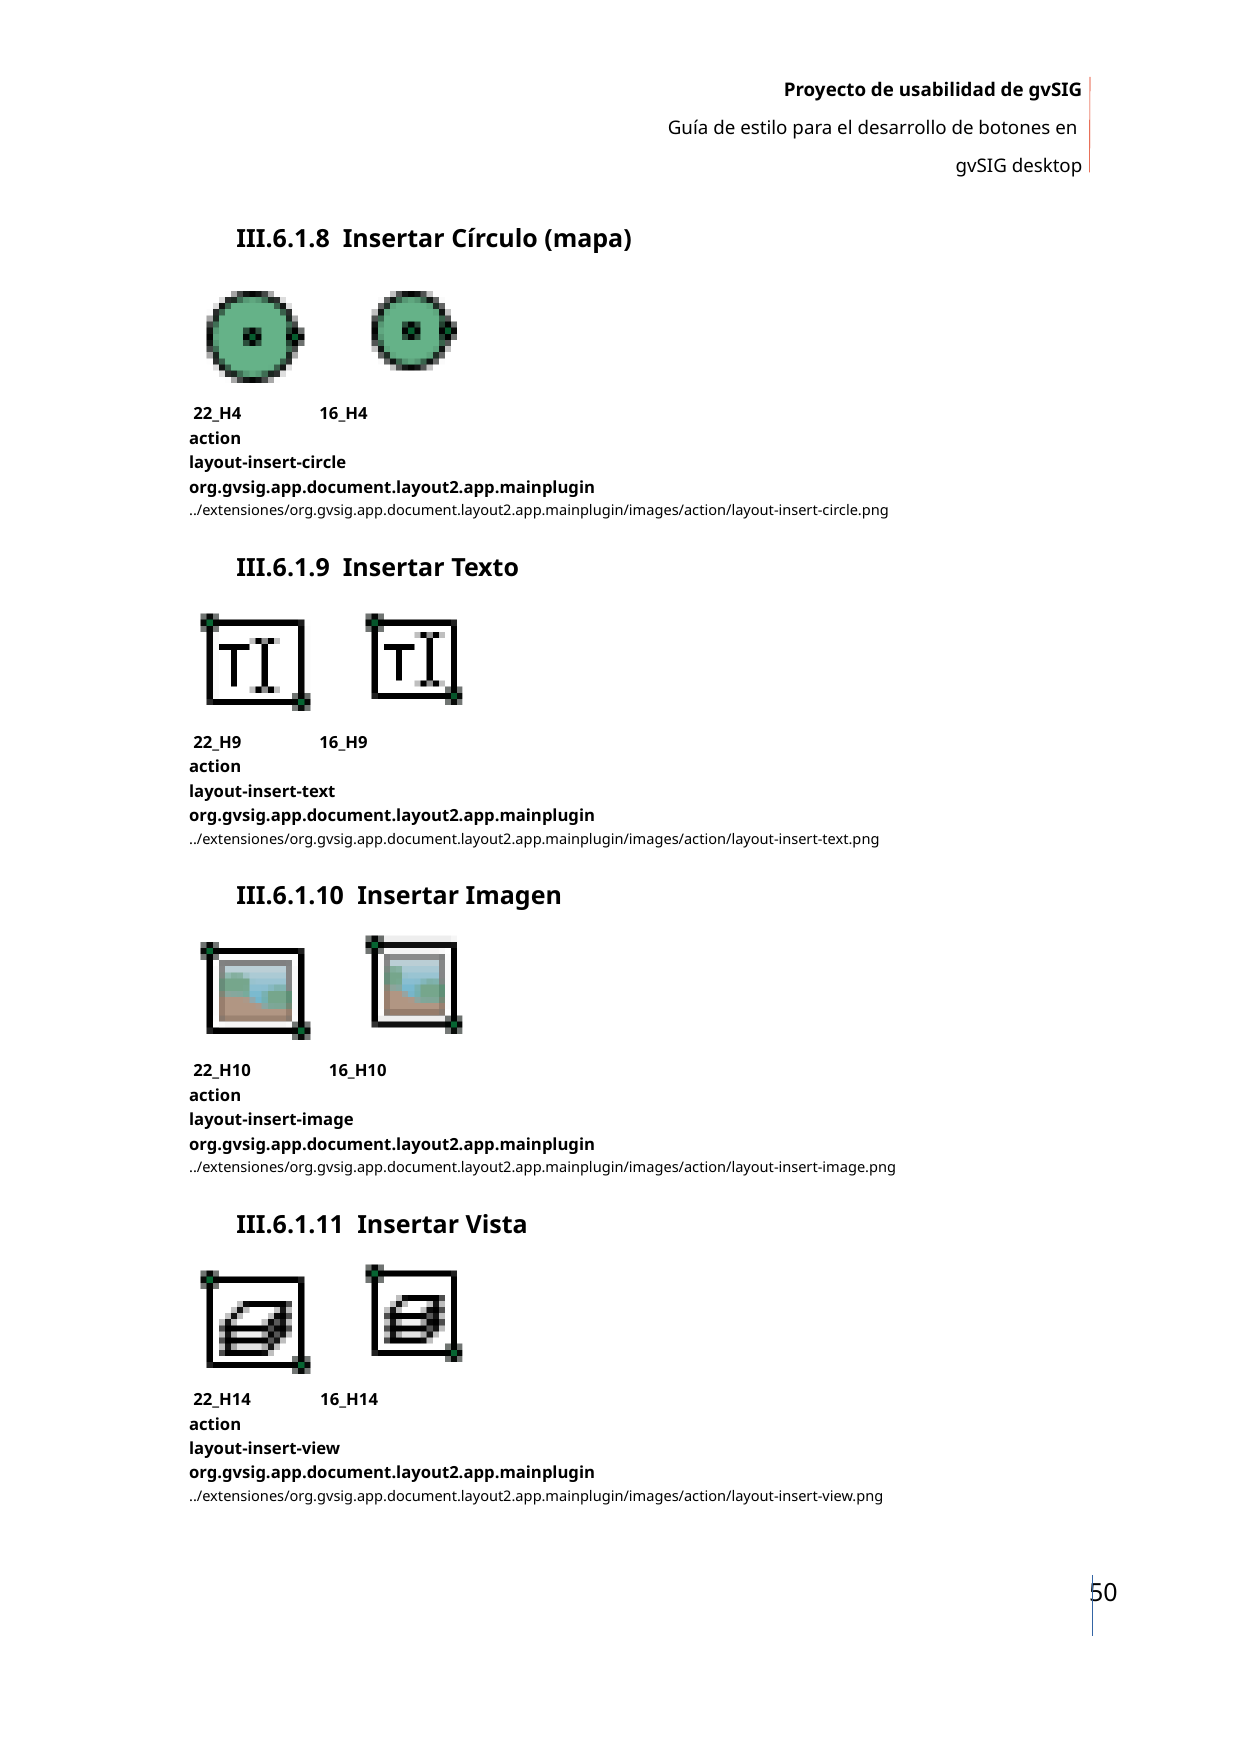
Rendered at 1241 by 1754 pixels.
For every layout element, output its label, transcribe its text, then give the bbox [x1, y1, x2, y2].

text 22_H9 16_H9 [193, 731, 1095, 753]
picture [188, 595, 463, 729]
text ../extensiones/org.gvsig.app.document.layout2.app.mainplugin/images/action/layout-insert-text.png [189, 828, 1095, 848]
subtitle Insertar Imagen [236, 878, 1095, 912]
text 22_H14 16_H14 [193, 1388, 1095, 1410]
text layout-insert-text [189, 779, 1095, 802]
text ../extensiones/org.gvsig.app.document.layout2.app.mainplugin/images/action/layout-insert-circle.png [189, 500, 1095, 520]
text org.gvsig.app.document.layout2.app.mainplugin [189, 1461, 1095, 1484]
text org.gvsig.app.document.layout2.app.mainplugin [189, 804, 1095, 827]
text ../extensiones/org.gvsig.app.document.layout2.app.mainplugin/images/action/layout-insert-view.png [189, 1486, 1095, 1505]
subtitle Insertar Vista [236, 1206, 1095, 1240]
picture [188, 923, 463, 1058]
subtitle Insertar Texto [236, 549, 1095, 583]
subtitle Insertar Círculo (mapa) [236, 221, 1095, 255]
text ../extensiones/org.gvsig.app.document.layout2.app.mainplugin/images/action/layout-insert-image.png [189, 1157, 1095, 1177]
text layout-insert-circle [189, 451, 1095, 474]
text 22_H4 16_H4 [193, 402, 1095, 425]
text org.gvsig.app.document.layout2.app.mainplugin [189, 475, 1095, 498]
text layout-insert-view [189, 1437, 1095, 1459]
text layout-insert-image [189, 1108, 1095, 1131]
text 22_H10 16_H10 [193, 1059, 1095, 1082]
text org.gvsig.app.document.layout2.app.mainplugin [189, 1132, 1095, 1155]
text action [189, 1083, 1095, 1106]
text action [189, 426, 1095, 449]
picture [188, 266, 463, 401]
picture [188, 1252, 463, 1386]
text action [189, 1412, 1095, 1435]
text action [189, 755, 1095, 778]
